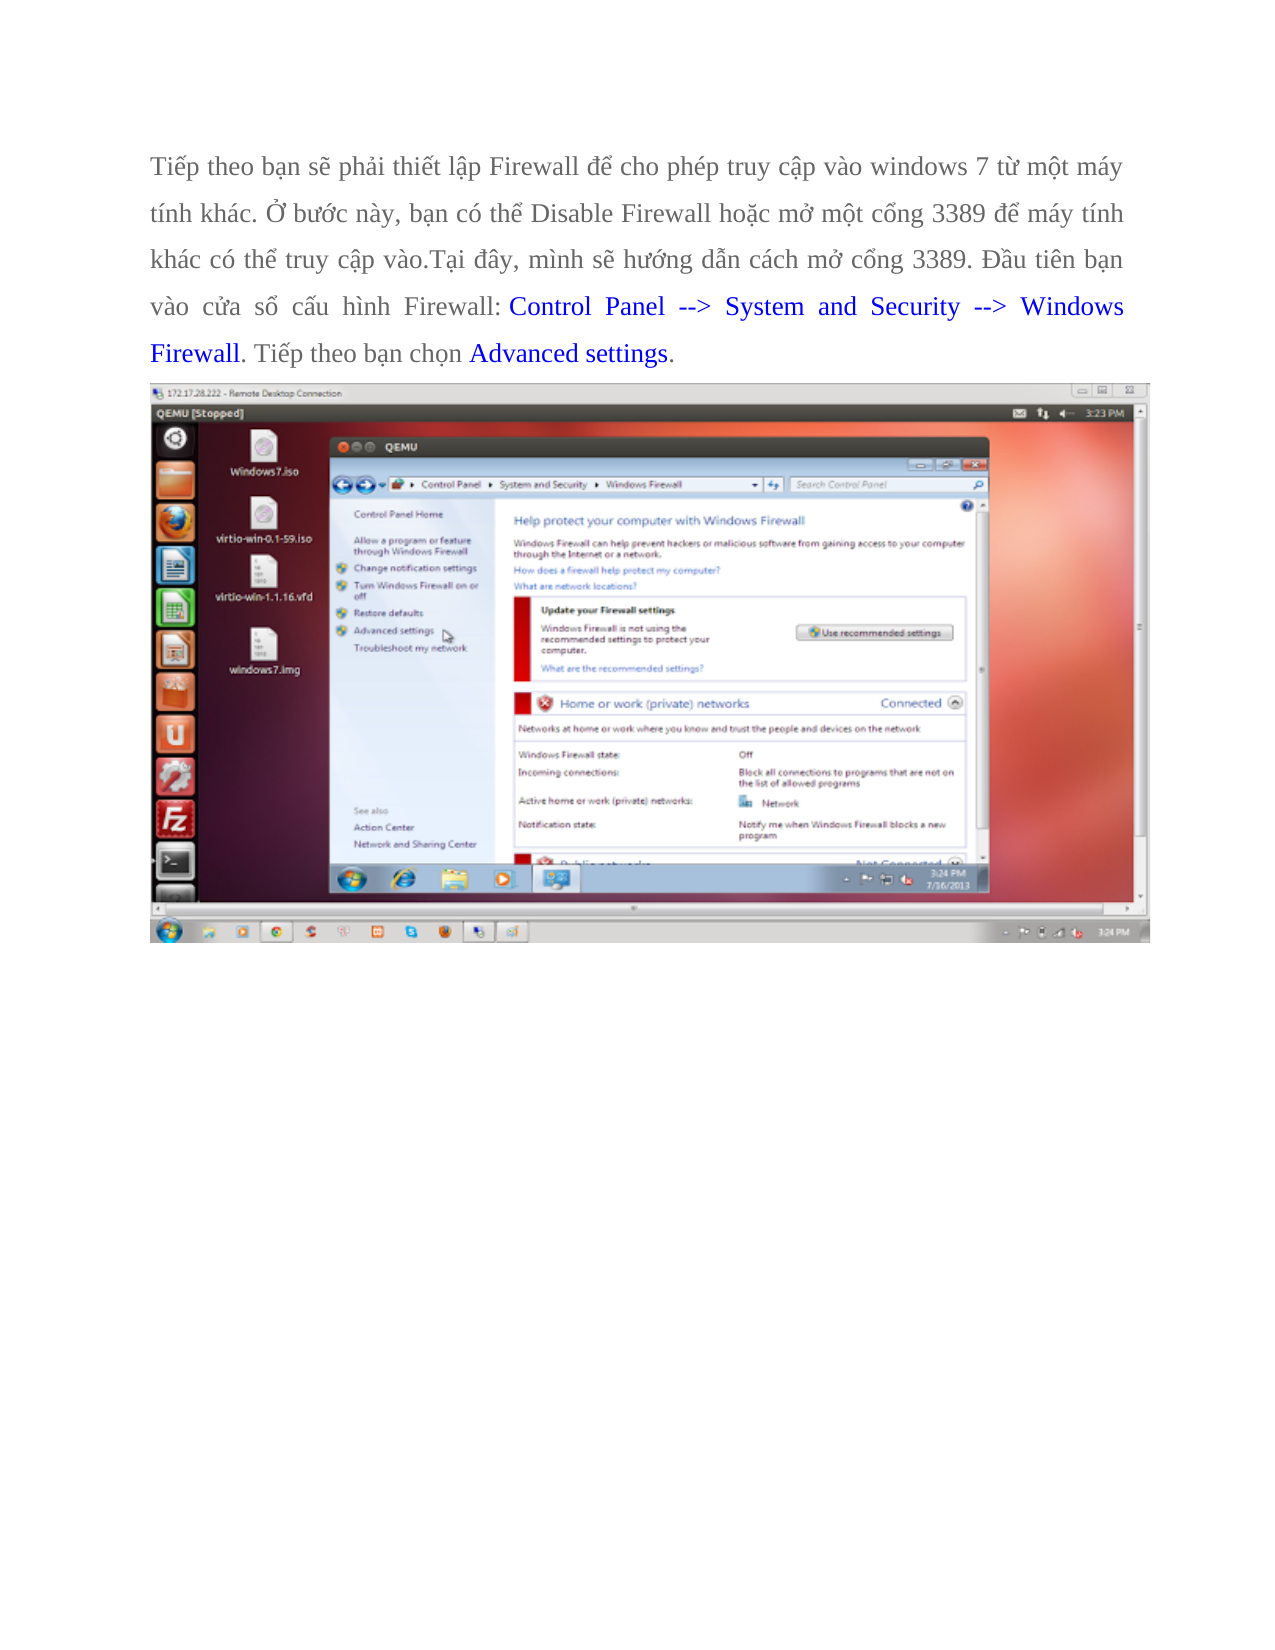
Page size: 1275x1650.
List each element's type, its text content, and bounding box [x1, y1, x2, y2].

text Tiếp theo bạn sẽ phải thiết lập Firewall để cho phép truy cập vào windows 7 từ một máy tính khác. Ở bước này, bạn có thể Disable Firewall hoặc mở một cổng 3389 để máy tính khác có thể truy cập vào.Tại đây, mình sẽ hướng dẫn cách mở cổng 3389. Đầu tiên bạn vào cửa sổ cấu hình Firewall: Control Panel --> System and Security --> Windows Firewall. Tiếp theo bạn chọn Advanced settings. [150, 150, 1125, 368]
